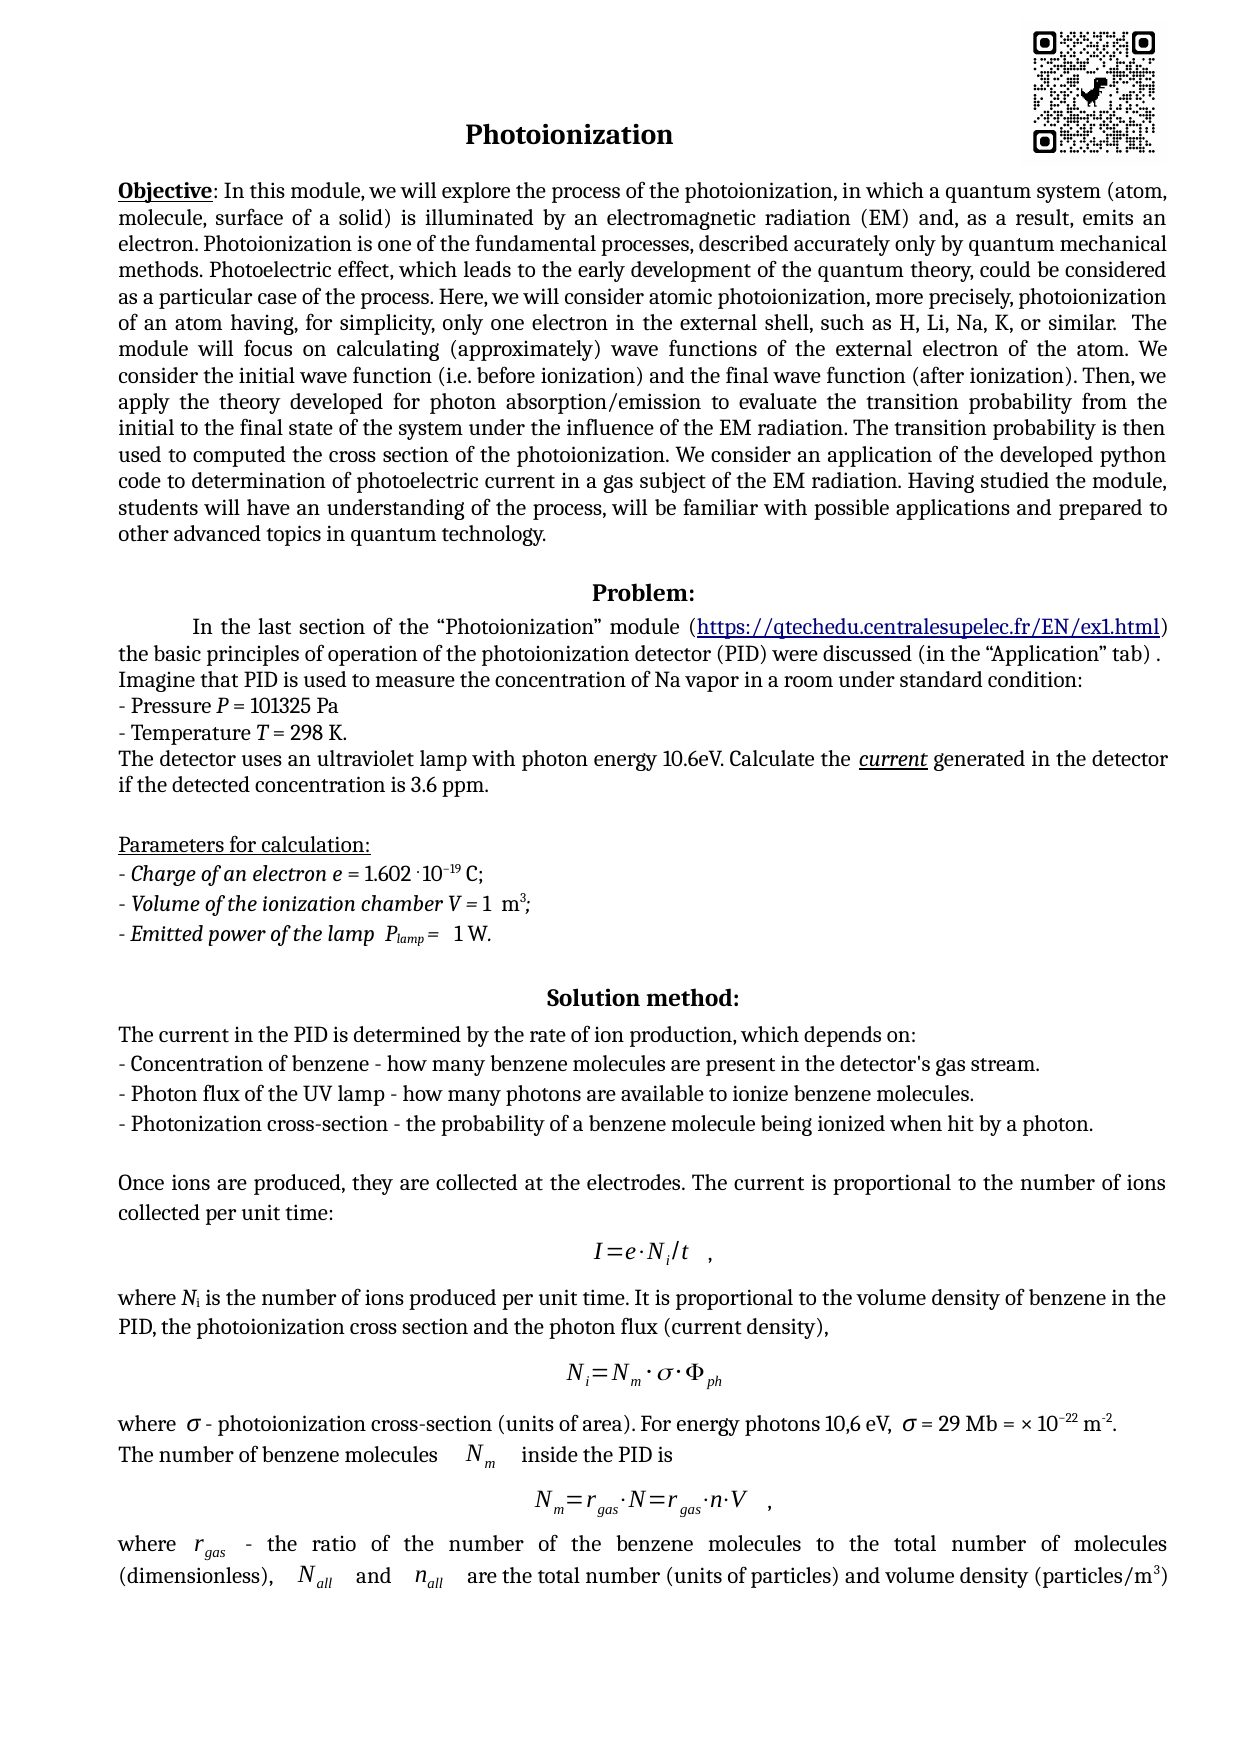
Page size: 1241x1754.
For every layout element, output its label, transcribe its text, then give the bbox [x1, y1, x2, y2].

text Once ions are produced, they are collected at the electrodes. The current is proportional to the number of ions collected per unit time: [118, 1167, 1169, 1226]
text , [118, 1486, 1169, 1517]
text - Charge of an electron e = 1.602 . 10−19 C; [118, 858, 1169, 887]
text , [118, 1238, 1169, 1269]
text where σ - photoionization cross-section (units of area). For energy photons 10,6 eV, σ = 29 Mb = × 10−22 m-2. [118, 1407, 1169, 1437]
text In the last section of the “Photoionization” module (https://qtechedu.centralesupelec.fr/EN/ex1.html) the basic principles of operation of the photoionization detector (PID) were discussed (in the “Application” tab) . [118, 614, 1169, 667]
text - Photonization cross-section - the probability of a benzene molecule being ionized when hit by a photon. [118, 1107, 1169, 1137]
text The number of benzene molecules inside the PID is [118, 1437, 1169, 1474]
picture [1020, 19, 1168, 166]
text Solution method: [118, 982, 1169, 1012]
text where- the ratio of the number of the benzene molecules to the total number of molecules (dimensionless), and are the total number (units of particles) and volume density (particles/m3) of all molecules in the PID ionization chamber, respectively. V is volume of the ionization chamber, which can be obtained from the technical documentation of the PI detector. [118, 1529, 1169, 1592]
text The current in the PID is determined by the rate of ion production, which depends on: [118, 1018, 1169, 1048]
text - Volume of the ionization chamber V = 1 m3; [118, 887, 1169, 917]
text - Photon flux of the UV lamp - how many photons are available to ionize benzene molecules. [118, 1077, 1169, 1107]
text - Temperature T = 298 K. [118, 719, 1169, 746]
text The detector uses an ultraviolet lamp with photon energy 10.6eV. Calculate the current generated in the detector if the detected concentration is 3.6 ppm. [118, 746, 1169, 798]
text Parameters for calculation: [118, 828, 1169, 858]
text - Concentration of benzene - how many benzene molecules are present in the detector's gas stream. [118, 1048, 1169, 1077]
text where Ni is the number of ions produced per unit time. It is proportional to the volume density of benzene in the PID, the photoionization cross section and the photon flux (current density), [118, 1281, 1169, 1340]
text Problem: [118, 579, 1169, 608]
text Imagine that PID is used to measure the concentration of Na vapor in a room under standard condition: [118, 667, 1169, 693]
text Photoionization [118, 118, 1020, 152]
text Objective: In this module, we will explore the process of the photoionization, in which a quantum system (atom, molecule, surface of a solid) is illuminated by an electromagnetic radiation (EM) and, as a result, emits an electron. Photoionization is one of the fundamental processes, described accurately only by quantum mechanical methods. Photoelectric effect, which leads to the early development of the quantum theory, could be considered as a particular case of the process. Here, we will consider atomic photoionization, more precisely, photoionization of an atom having, for simplicity, only one electron in the external shell, such as H, Li, Na, K, or similar. The module will focus on calculating (approximately) wave functions of the external electron of the atom. We consider the initial wave function (i.e. before ionization) and the final wave function (after ionization). Then, we apply the theory developed for photon absorption/emission to evaluate the transition probability from the initial to the final state of the system under the influence of the EM radiation. The transition probability is then used to computed the cross section of the photoionization. We consider an application of the developed python code to determination of photoelectric current in a gas subject of the EM radiation. Having studied the module, students will have an understanding of the process, will be familiar with possible applications and prepared to other advanced topics in quantum technology. [118, 178, 1169, 547]
text - Emitted power of the lamp Plamp = 1 W. [118, 917, 1169, 947]
text - Pressure P = 101325 Pa [118, 693, 1169, 719]
